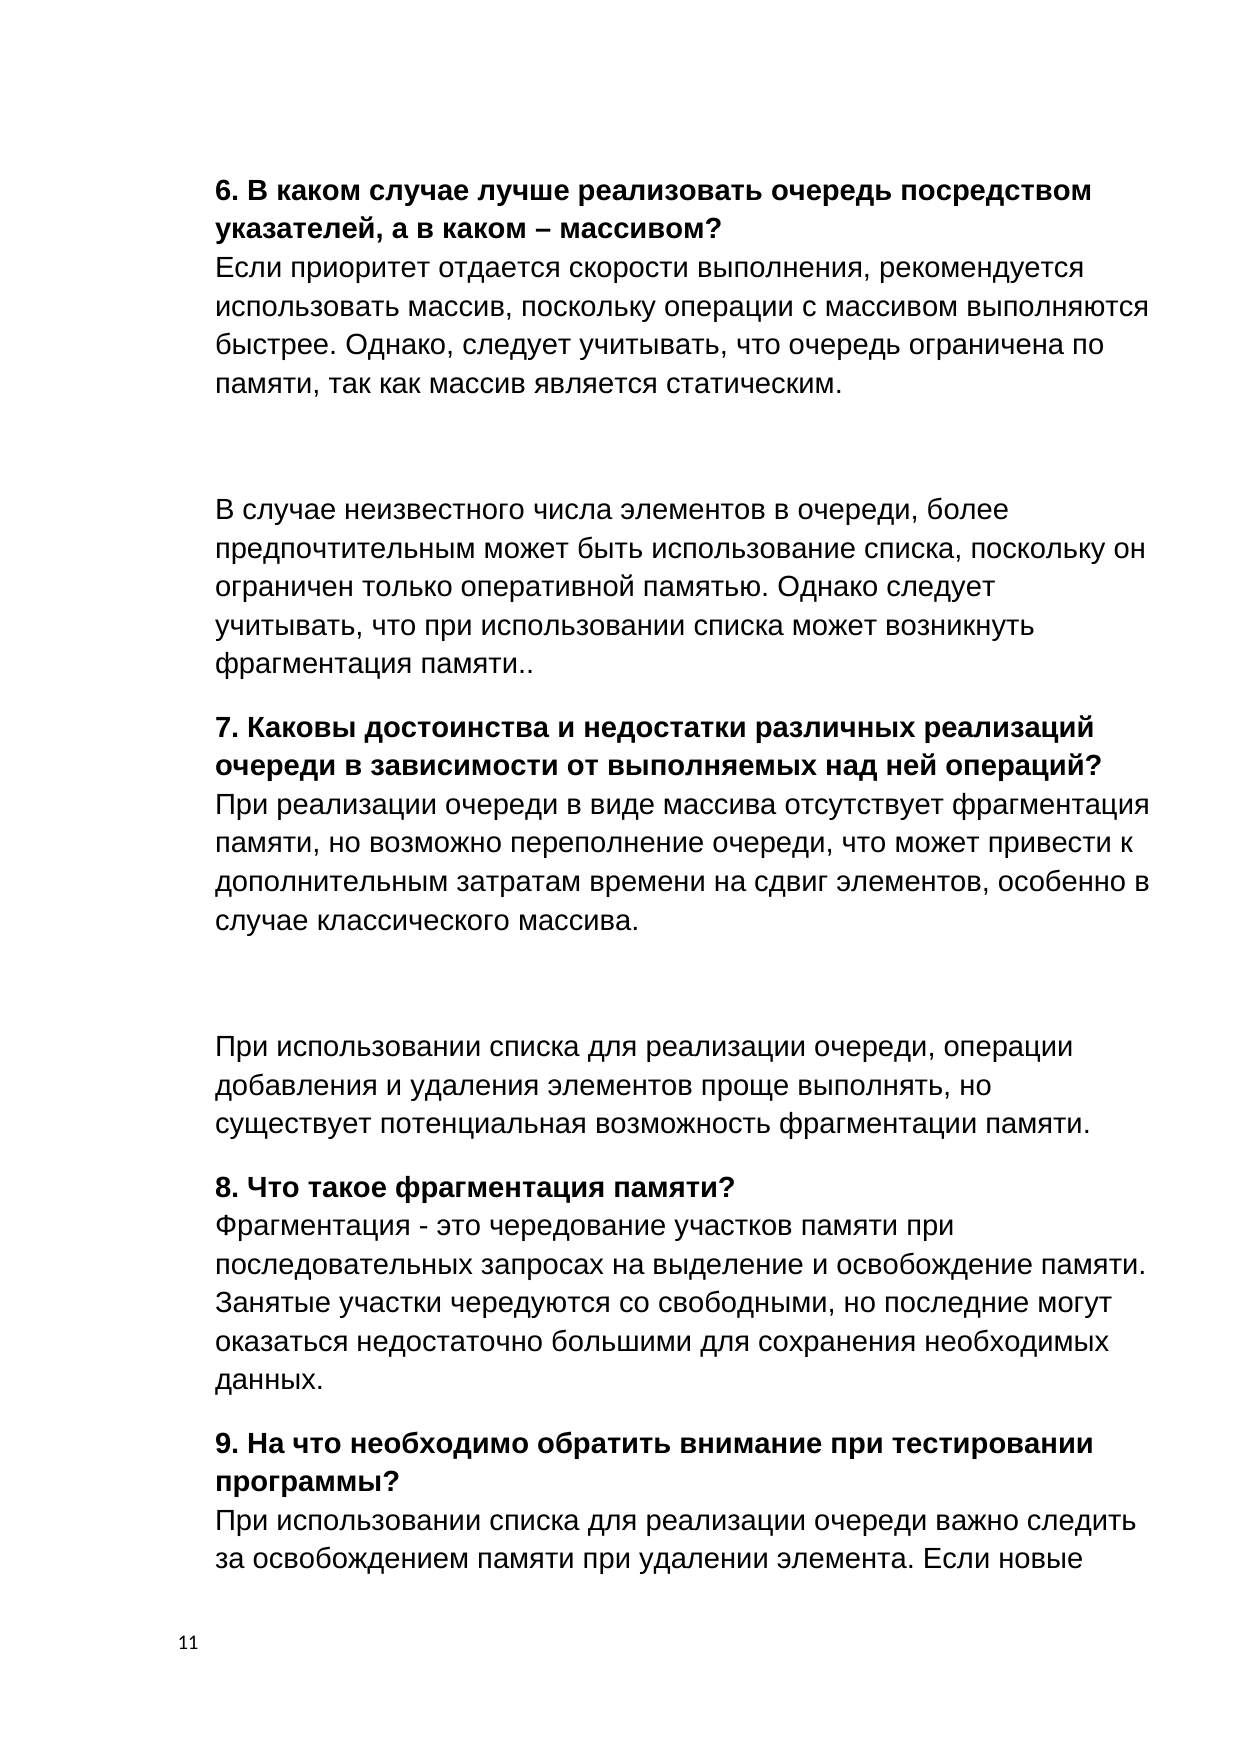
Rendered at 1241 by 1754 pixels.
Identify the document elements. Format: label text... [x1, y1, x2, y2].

list 8. Что такое фрагментация памяти? Фрагментация - это чередование участков памяти при последовательных запросах на выделение и освобождение памяти. Занятые участки чередуются со свободными, но последние могут оказаться недостаточно большими для сохранения необходимых данных. [215, 1170, 1152, 1396]
list В случае неизвестного числа элементов в очереди, более предпочтительным может быть использование списка, поскольку он ограничен только оперативной памятью. Однако следует учитывать, что при использовании списка может возникнуть фрагментация памяти.. [215, 492, 1152, 680]
list 9. На что необходимо обратить внимание при тестировании программы? При использовании списка для реализации очереди важно следить за освобождением памяти при удалении элемента. Если новые [215, 1426, 1152, 1575]
list При использовании списка для реализации очереди, операции добавления и удаления элементов проще выполнять, но существует потенциальная возможность фрагментации памяти. [215, 1029, 1152, 1140]
list 7. Каковы достоинства и недостатки различных реализаций очереди в зависимости от выполняемых над ней операций?При реализации очереди в виде массива отсутствует фрагментация памяти, но возможно переполнение очереди, что может привести к дополнительным затратам времени на сдвиг элементов, особенно в случае классического массива. [215, 710, 1152, 936]
list 6. В каком случае лучше реализовать очередь посредством указателей, а в каком – массивом? Если приоритет отдается скорости выполнения, рекомендуется использовать массив, поскольку операции с массивом выполняются быстрее. Однако, следует учитывать, что очередь ограничена по памяти, так как массив является статическим. [215, 173, 1152, 399]
